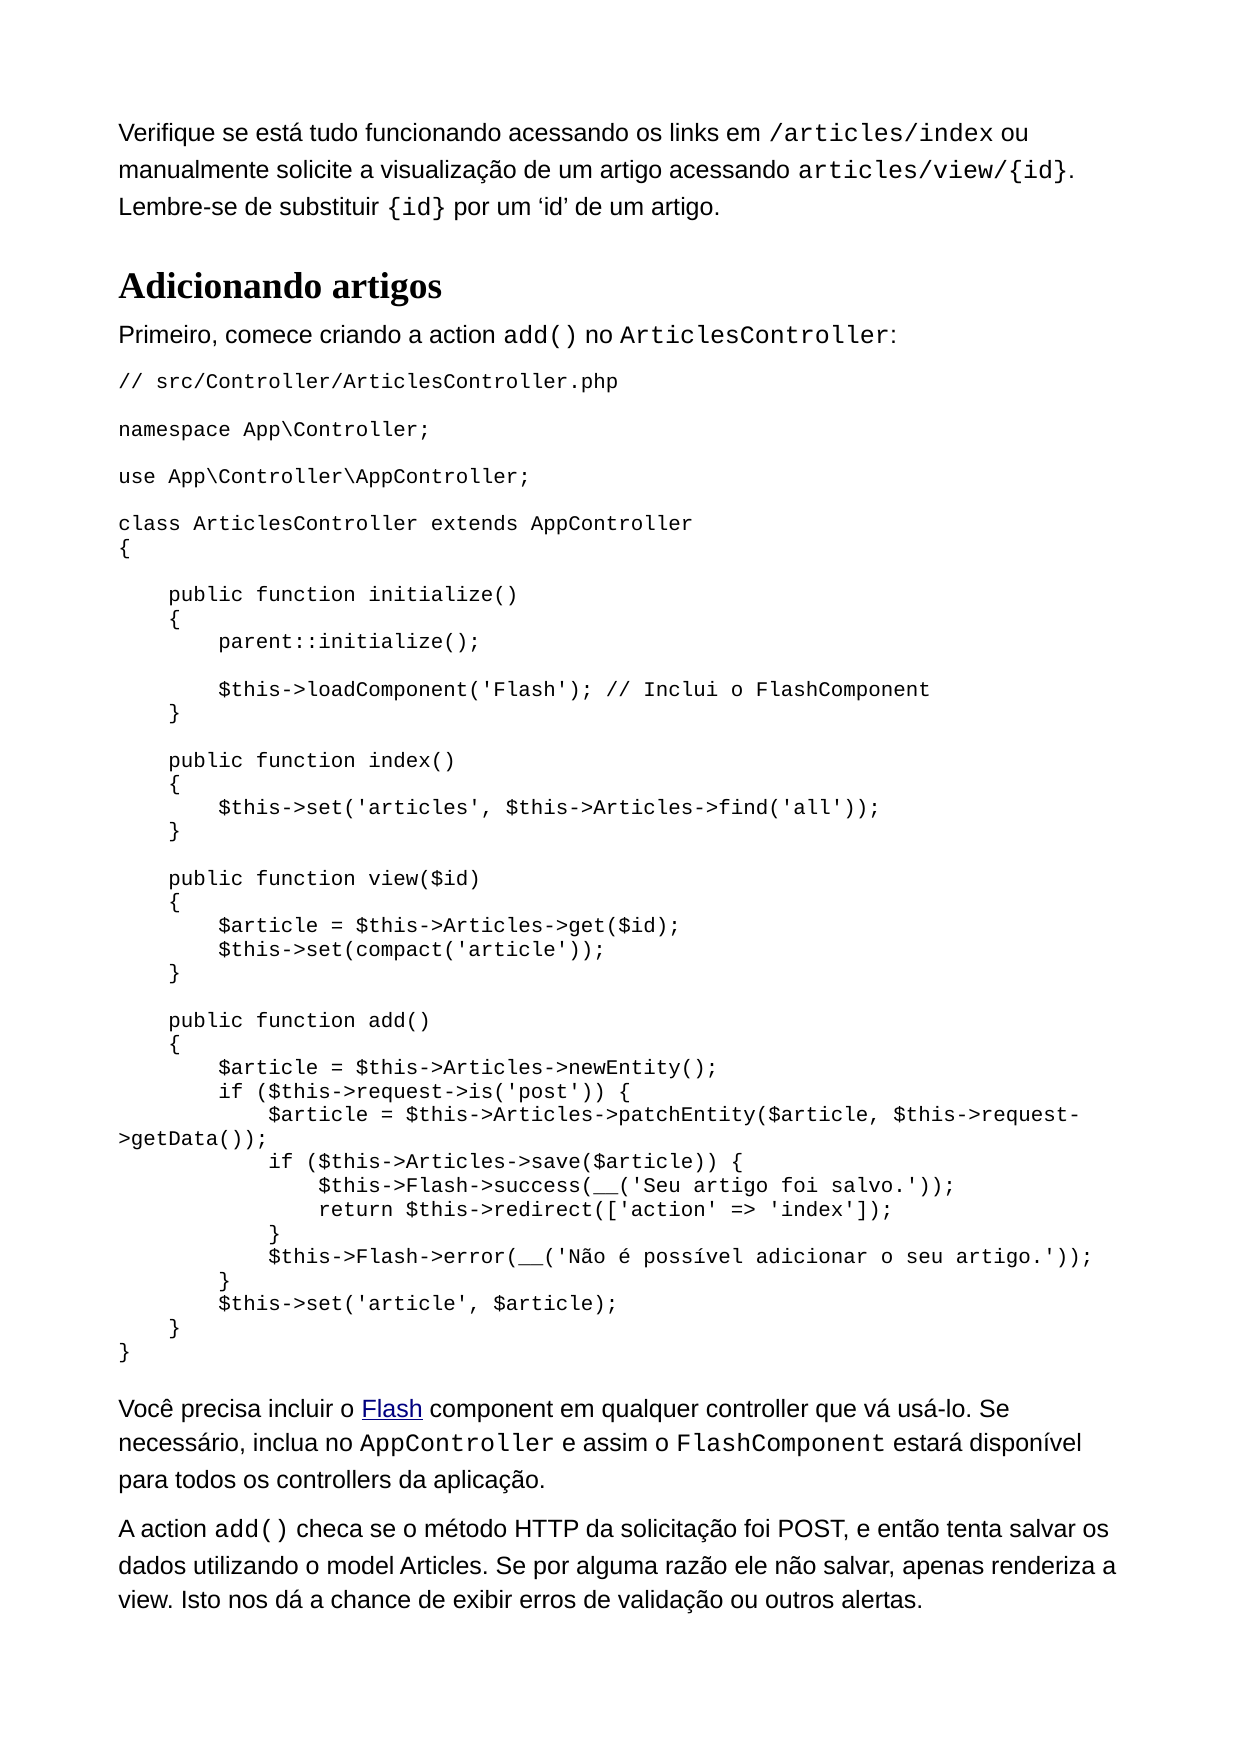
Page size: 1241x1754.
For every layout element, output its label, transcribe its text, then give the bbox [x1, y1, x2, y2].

text $this->set('articles', $this->Articles->find('all')); [118, 797, 1122, 821]
text public function add() [118, 1010, 1122, 1033]
text public function index() [118, 749, 1122, 773]
text } [118, 1317, 1122, 1341]
text $this->set('article', $article); [118, 1293, 1122, 1317]
text $article = $this->Articles->get($id); [118, 915, 1122, 939]
text } [118, 1270, 1122, 1293]
text $this->loadComponent('Flash'); // Inclui o FlashComponent [118, 679, 1122, 702]
text $this->Flash->success(__('Seu artigo foi salvo.')); [118, 1175, 1122, 1199]
text { [118, 608, 1122, 631]
text { [118, 773, 1122, 797]
subtitle Adicionando artigos [118, 264, 1122, 307]
text $article = $this->Articles->patchEntity($article, $this->request->getData()); [118, 1104, 1122, 1152]
text } [118, 821, 1122, 844]
text use App\Controller\AppController; [118, 466, 1122, 489]
text public function view($id) [118, 868, 1122, 891]
text } [118, 1341, 1122, 1364]
text if ($this->Articles->save($article)) { [118, 1152, 1122, 1175]
text } [118, 962, 1122, 986]
text A action add() checa se o método HTTP da solicitação foi POST, e então tenta salvar os dados utilizando o model Articles. Se por alguma razão ele não salvar, apenas renderiza a view. Isto nos dá a chance de exibir erros de validação ou outros alertas. [118, 1514, 1122, 1614]
text } [118, 1222, 1122, 1246]
text { [118, 1033, 1122, 1057]
text } [118, 702, 1122, 726]
text if ($this->request->is('post')) { [118, 1081, 1122, 1104]
text Verifique se está tudo funcionando acessando os links em /articles/index ou manualmente solicite a visualização de um artigo acessando articles/view/{id}. Lembre-se de substituir {id} por um ‘id’ de um artigo. [118, 118, 1122, 222]
text parent::initialize(); [118, 631, 1122, 655]
text namespace App\Controller; [118, 418, 1122, 442]
text $this->Flash->error(__('Não é possível adicionar o seu artigo.')); [118, 1246, 1122, 1270]
text $this->set(compact('article')); [118, 939, 1122, 962]
text public function initialize() [118, 584, 1122, 608]
text return $this->redirect(['action' => 'index']); [118, 1199, 1122, 1222]
text Você precisa incluir o Flash component em qualquer controller que vá usá-lo. Se necessário, inclua no AppController e assim o FlashComponent estará disponível para todos os controllers da aplicação. [118, 1394, 1122, 1494]
text class ArticlesController extends AppController [118, 513, 1122, 537]
text // src/Controller/ArticlesController.php [118, 371, 1122, 395]
text { [118, 537, 1122, 560]
text $article = $this->Articles->newEntity(); [118, 1057, 1122, 1081]
text { [118, 891, 1122, 915]
text Primeiro, comece criando a action add() no ArticlesController: [118, 319, 1122, 351]
